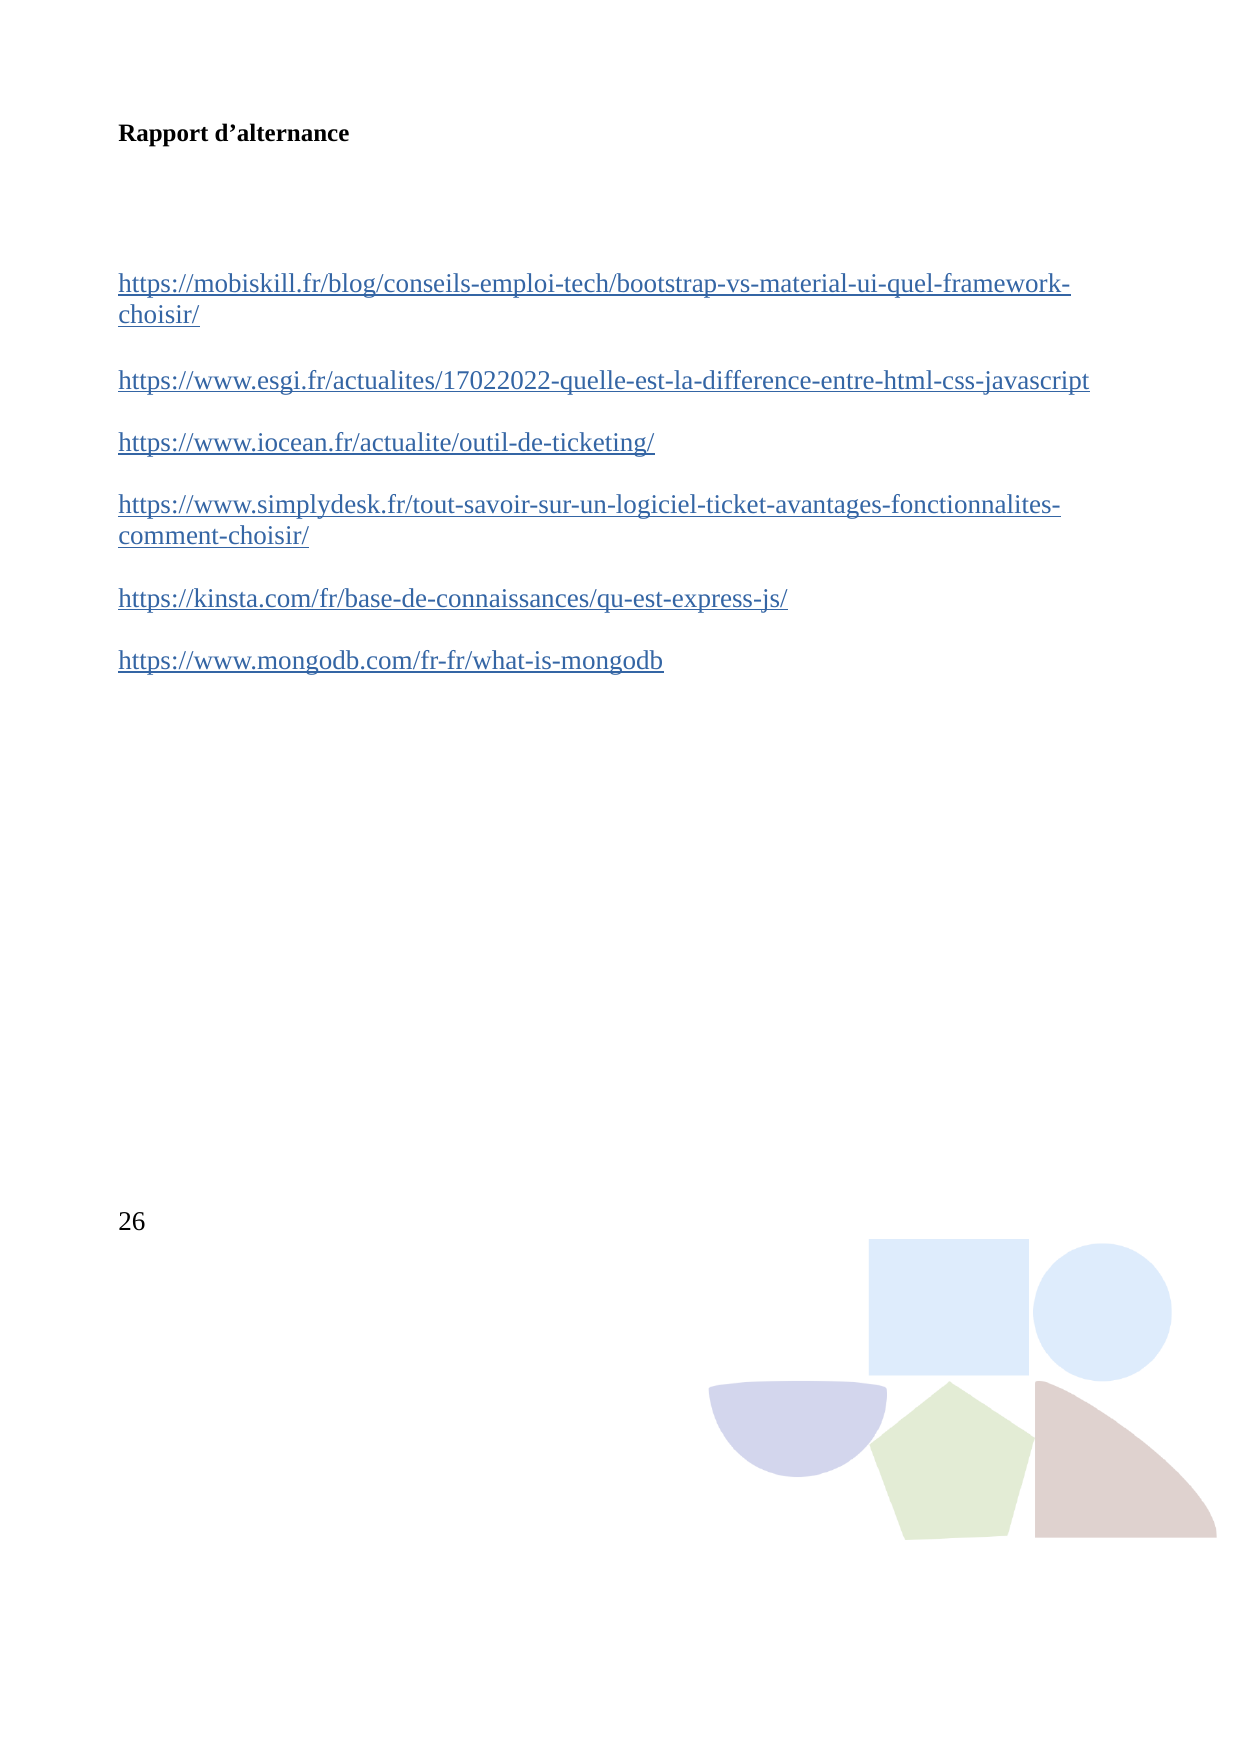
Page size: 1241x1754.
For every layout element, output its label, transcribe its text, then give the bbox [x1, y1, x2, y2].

text https://mobiskill.fr/blog/conseils-emploi-tech/bootstrap-vs-material-ui-quel-framework-choisir/ [118, 267, 1122, 330]
text 27 [118, 1205, 1122, 1236]
text https://www.simplydesk.fr/tout-savoir-sur-un-logiciel-ticket-avantages-fonctionnalites-comment-choisir/ [118, 488, 1122, 551]
picture [708, 1239, 1217, 1540]
text https://www.mongodb.com/fr-fr/what-is-mongodb [118, 644, 1122, 675]
text https://www.iocean.fr/actualite/outil-de-ticketing/ [118, 426, 1122, 457]
text https://www.esgi.fr/actualites/17022022-quelle-est-la-difference-entre-html-css-javascript [118, 364, 1122, 395]
text https://kinsta.com/fr/base-de-connaissances/qu-est-express-js/ [118, 582, 1122, 613]
